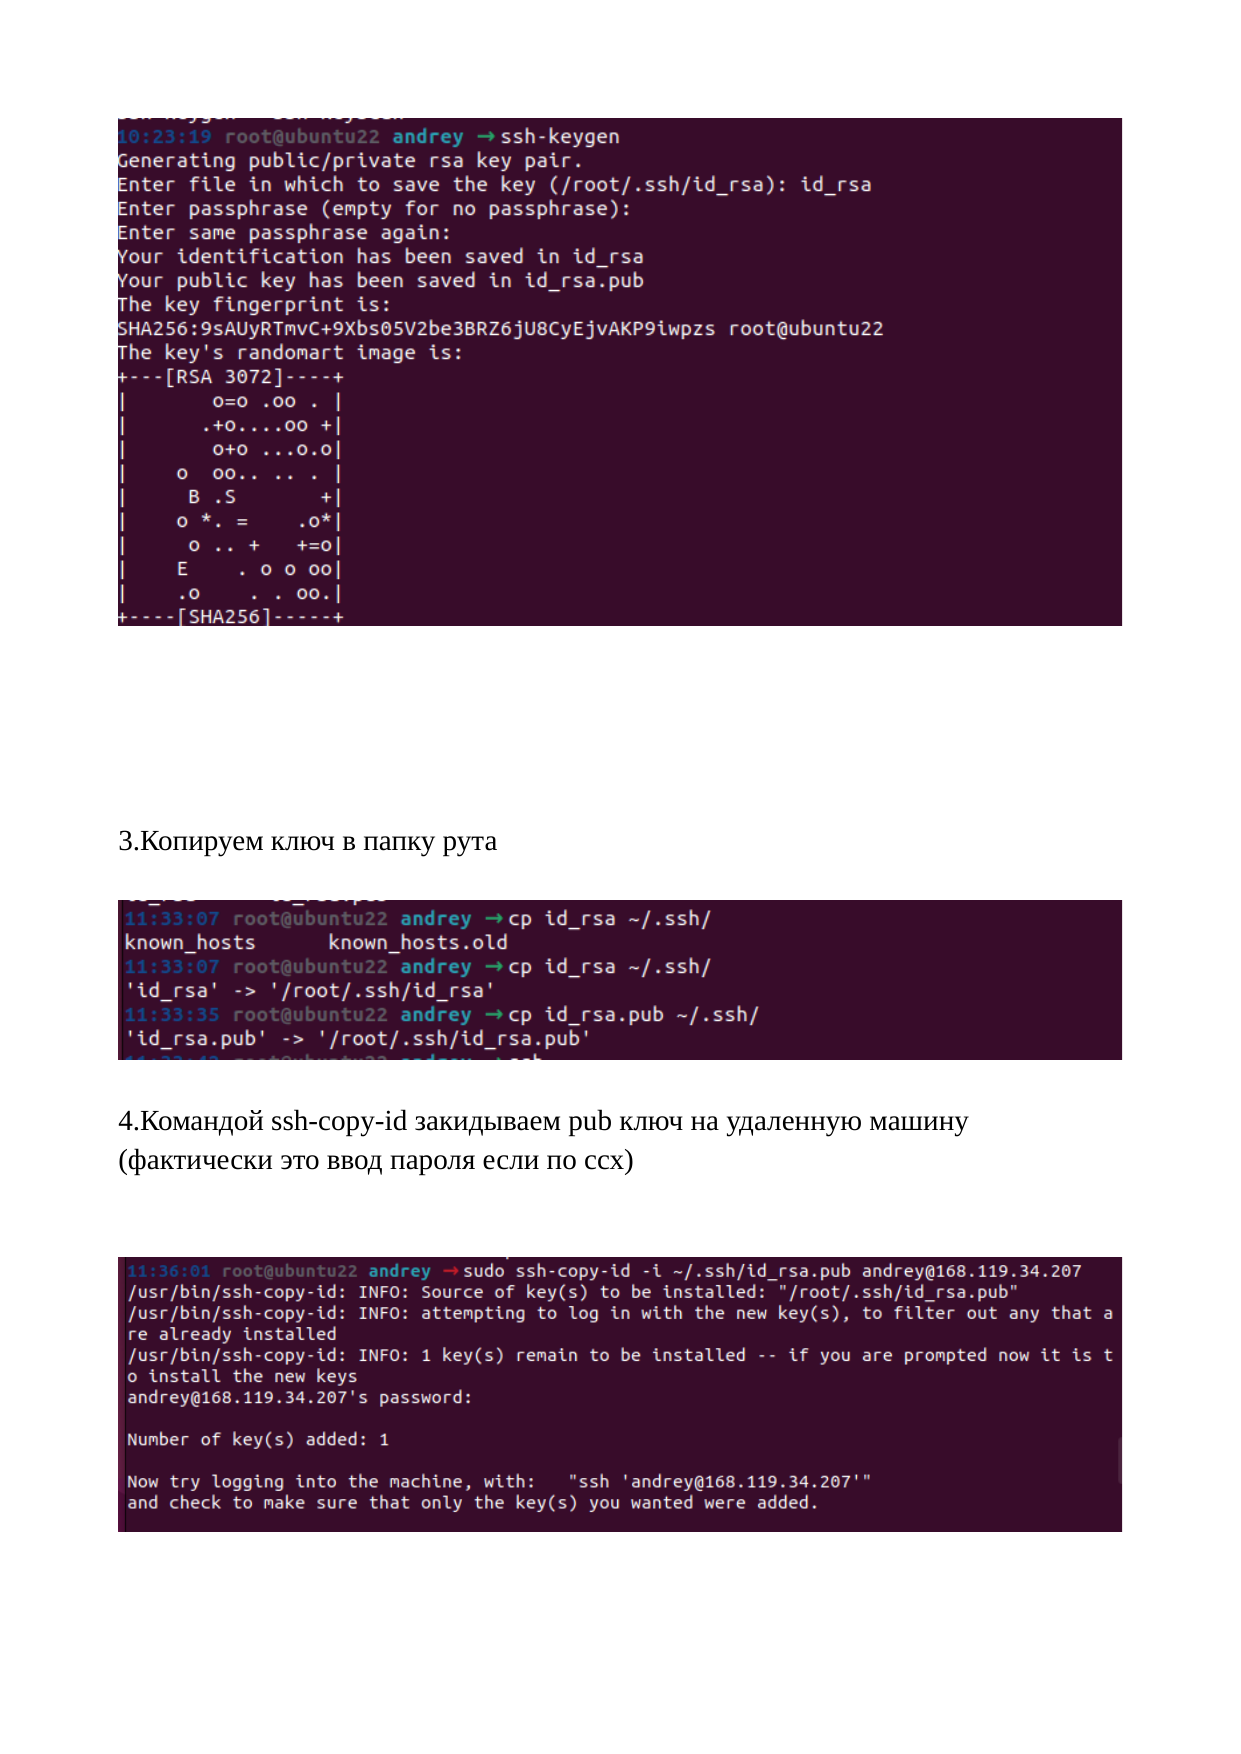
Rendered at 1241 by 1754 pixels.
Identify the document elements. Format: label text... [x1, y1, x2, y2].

text 3.Копируем ключ в папку рута [118, 823, 1122, 857]
picture [118, 900, 1123, 1060]
picture [118, 1257, 1123, 1532]
picture [118, 118, 1123, 626]
text 4.Командой ssh-copy-id закидываем pub ключ на удаленную машину (фактически это ввод пароля если по ссх) [118, 1103, 1122, 1176]
